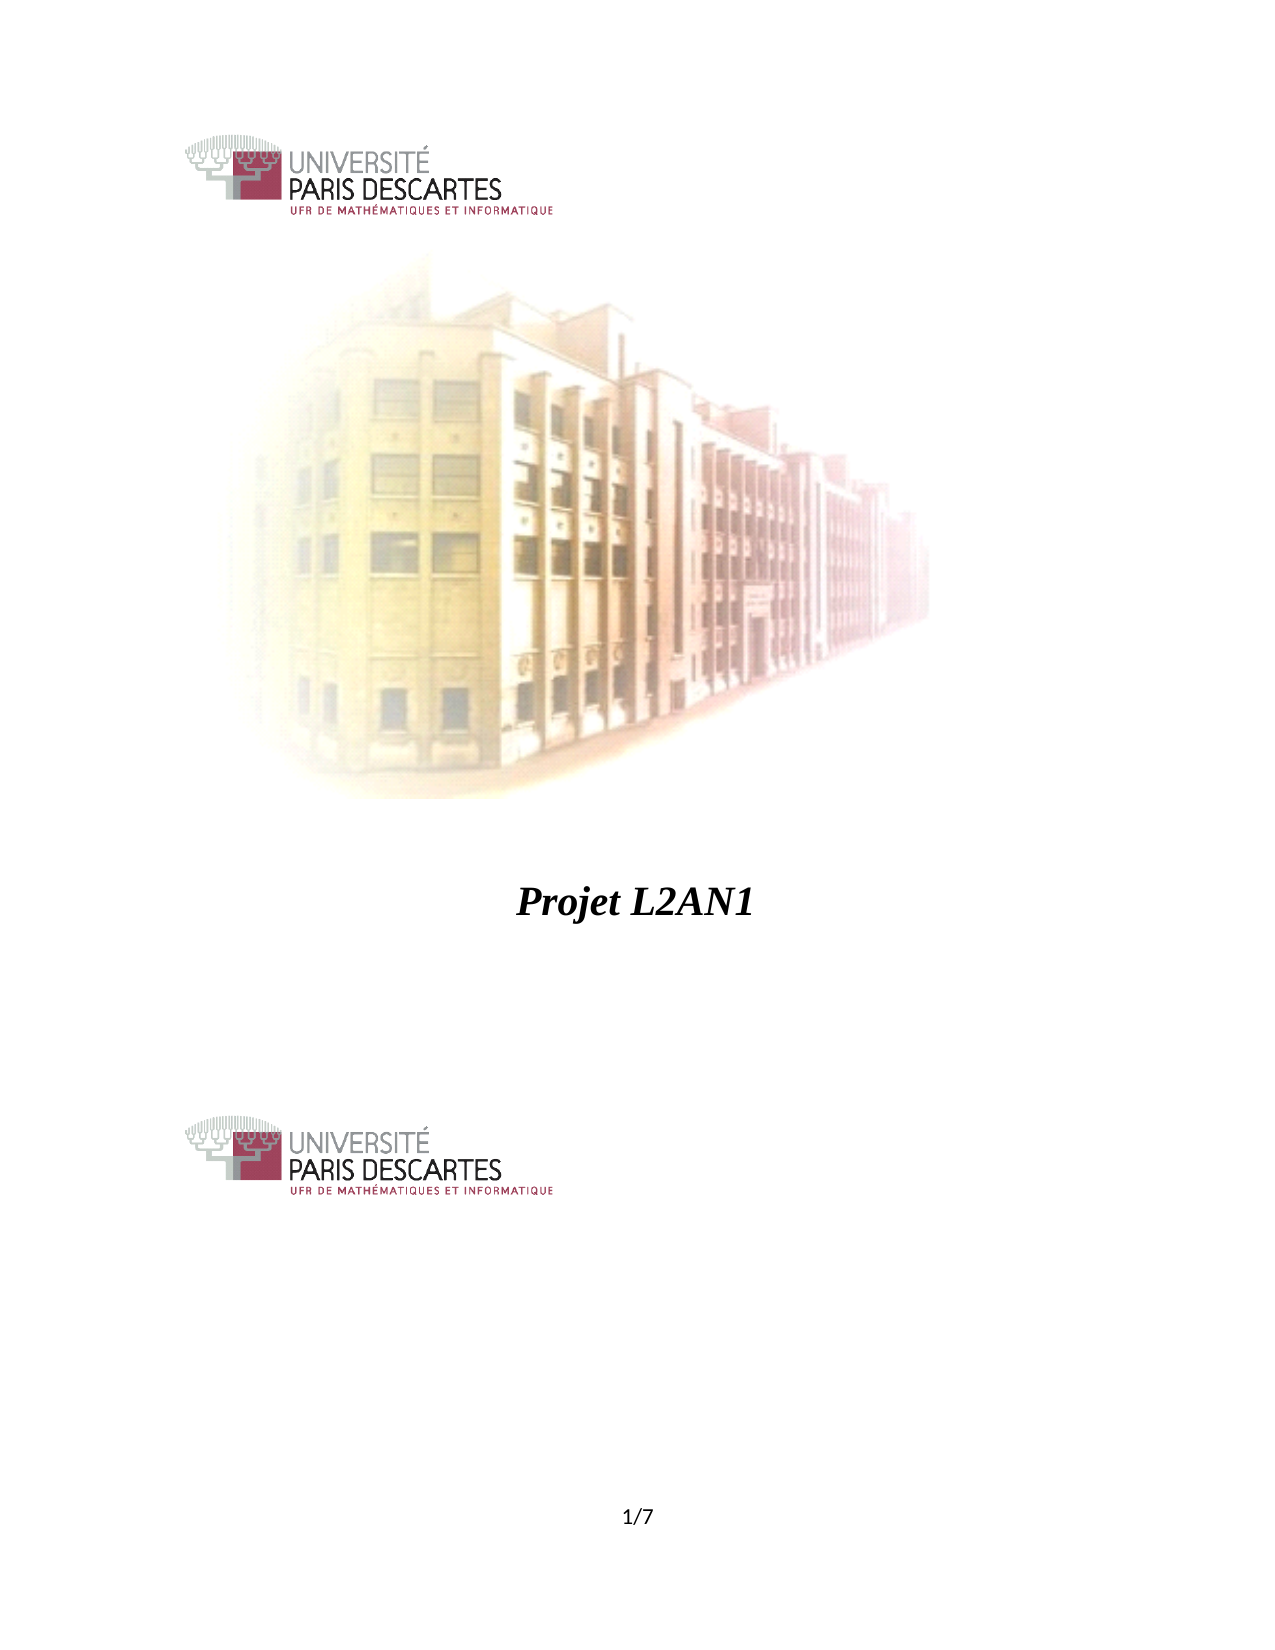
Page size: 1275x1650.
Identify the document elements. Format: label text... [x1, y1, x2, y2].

text Projet L2AN1 [148, 876, 1127, 924]
